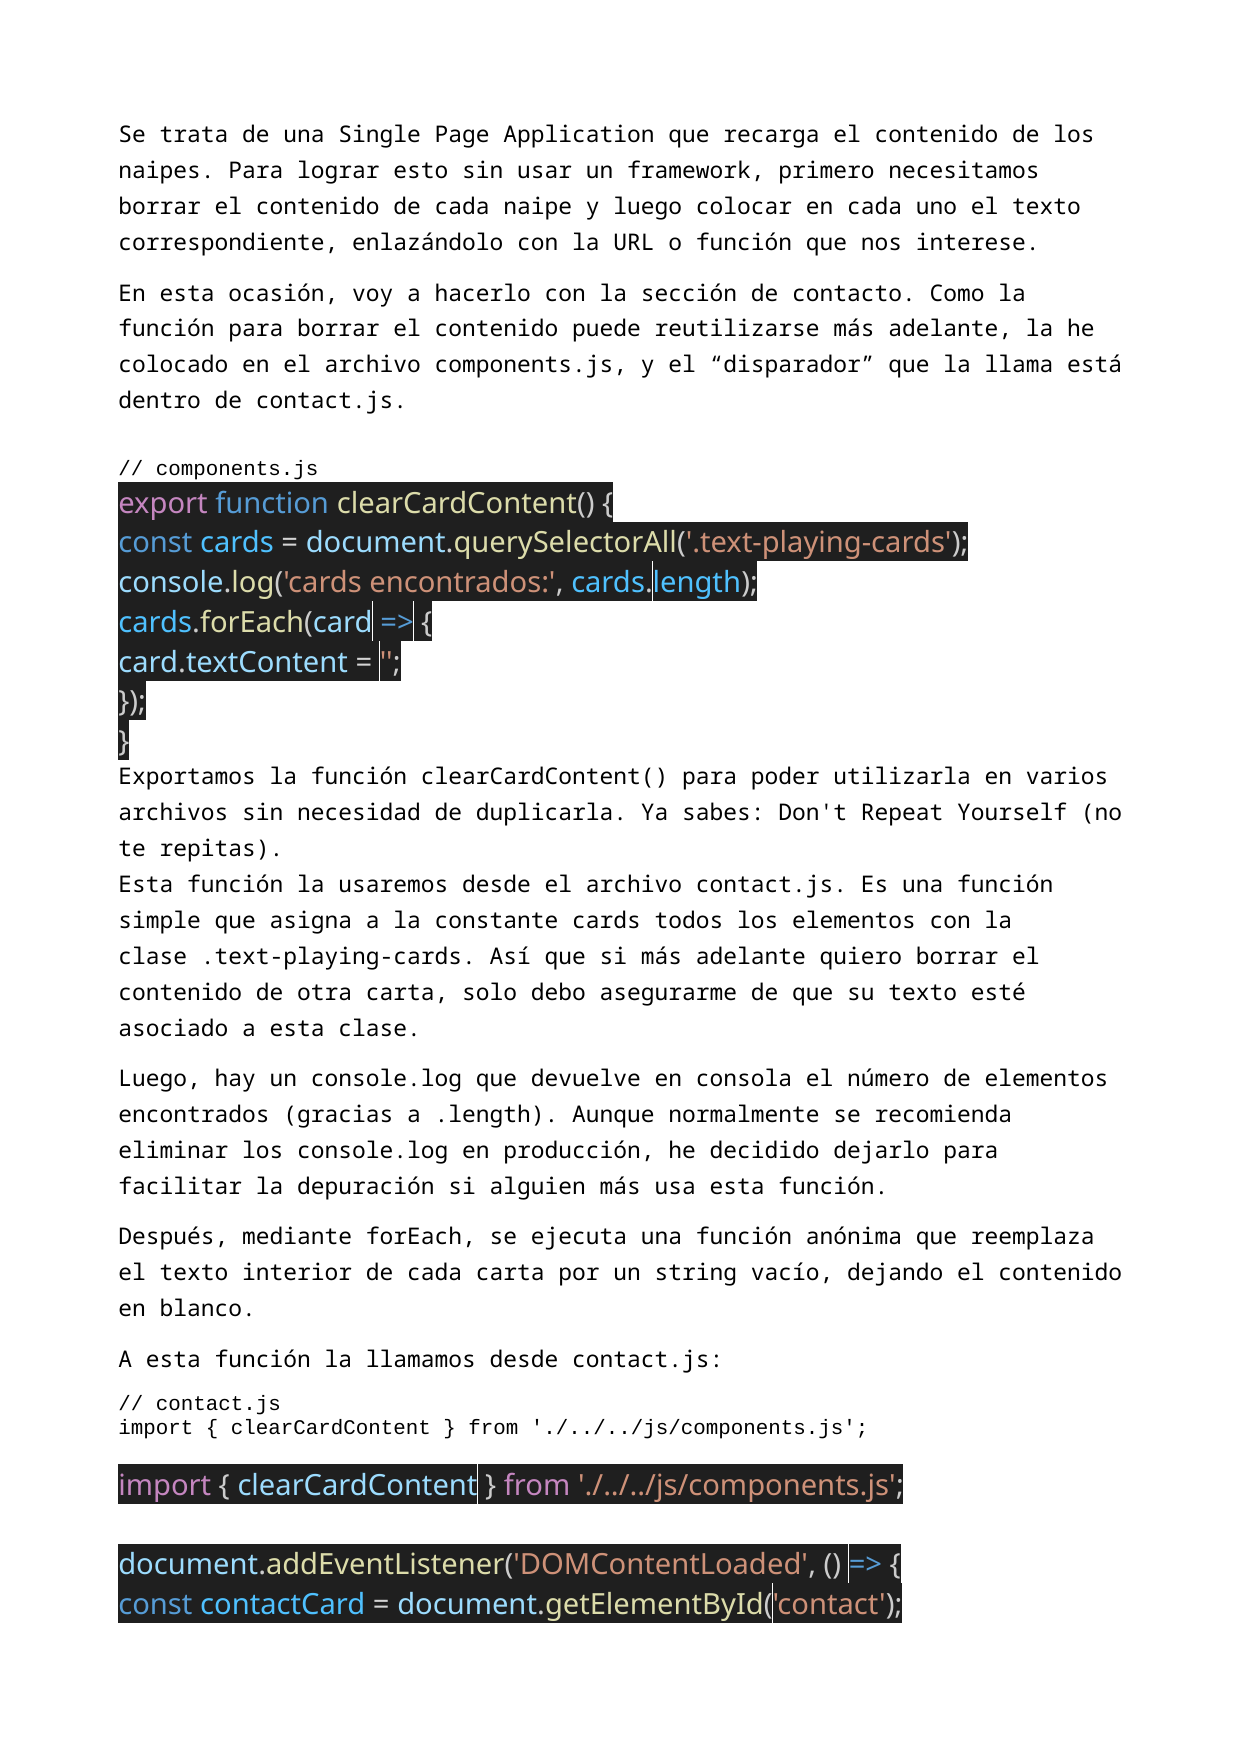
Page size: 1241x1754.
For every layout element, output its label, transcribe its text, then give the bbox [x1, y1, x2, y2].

text card.textContent = ''; [118, 641, 1122, 681]
text import { clearCardContent } from './../../js/components.js'; [118, 1417, 1122, 1441]
text console.log('cards encontrados:', cards.length); [118, 561, 1122, 601]
text document.addEventListener('DOMContentLoaded', () => { [118, 1543, 1122, 1583]
text cards.forEach(card => { [118, 601, 1122, 641]
text Después, mediante forEach, se ejecuta una función anónima que reemplaza el texto interior de cada carta por un string vacío, dejando el contenido en blanco. [118, 1220, 1122, 1323]
text export function clearCardContent() { [118, 482, 1122, 522]
text Se trata de una Single Page Application que recarga el contenido de los naipes. Para lograr esto sin usar un framework, primero necesitamos borrar el contenido de cada naipe y luego colocar en cada uno el texto correspondiente, enlazándolo con la URL o función que nos interese. [118, 118, 1122, 257]
text import { clearCardContent } from './../../js/components.js'; [118, 1464, 1122, 1504]
text }); [118, 681, 1122, 720]
text Luego, hay un console.log que devuelve en consola el número de elementos encontrados (gracias a .length). Aunque normalmente se recomienda eliminar los console.log en producción, he decidido dejarlo para facilitar la depuración si alguien más usa esta función. [118, 1062, 1122, 1201]
text // contact.js [118, 1393, 1122, 1417]
text const cards = document.querySelectorAll('.text-playing-cards'); [118, 522, 1122, 561]
text A esta función la llamamos desde contact.js: [118, 1343, 1122, 1374]
text // components.js [118, 458, 1122, 482]
text Exportamos la función clearCardContent() para poder utilizarla en varios archivos sin necesidad de duplicarla. Ya sabes: Don't Repeat Yourself (no te repitas). Esta función la usaremos desde el archivo contact.js. Es una función simple que asigna a la constante cards todos los elementos con la clase .text-playing-cards. Así que si más adelante quiero borrar el contenido de otra carta, solo debo asegurarme de que su texto esté asociado a esta clase. [118, 760, 1122, 1043]
text const contactCard = document.getElementById('contact'); [118, 1583, 1122, 1623]
text En esta ocasión, voy a hacerlo con la sección de contacto. Como la función para borrar el contenido puede reutilizarse más adelante, la he colocado en el archivo components.js, y el “disparador” que la llama está dentro de contact.js. [118, 276, 1122, 416]
text } [118, 720, 1122, 760]
